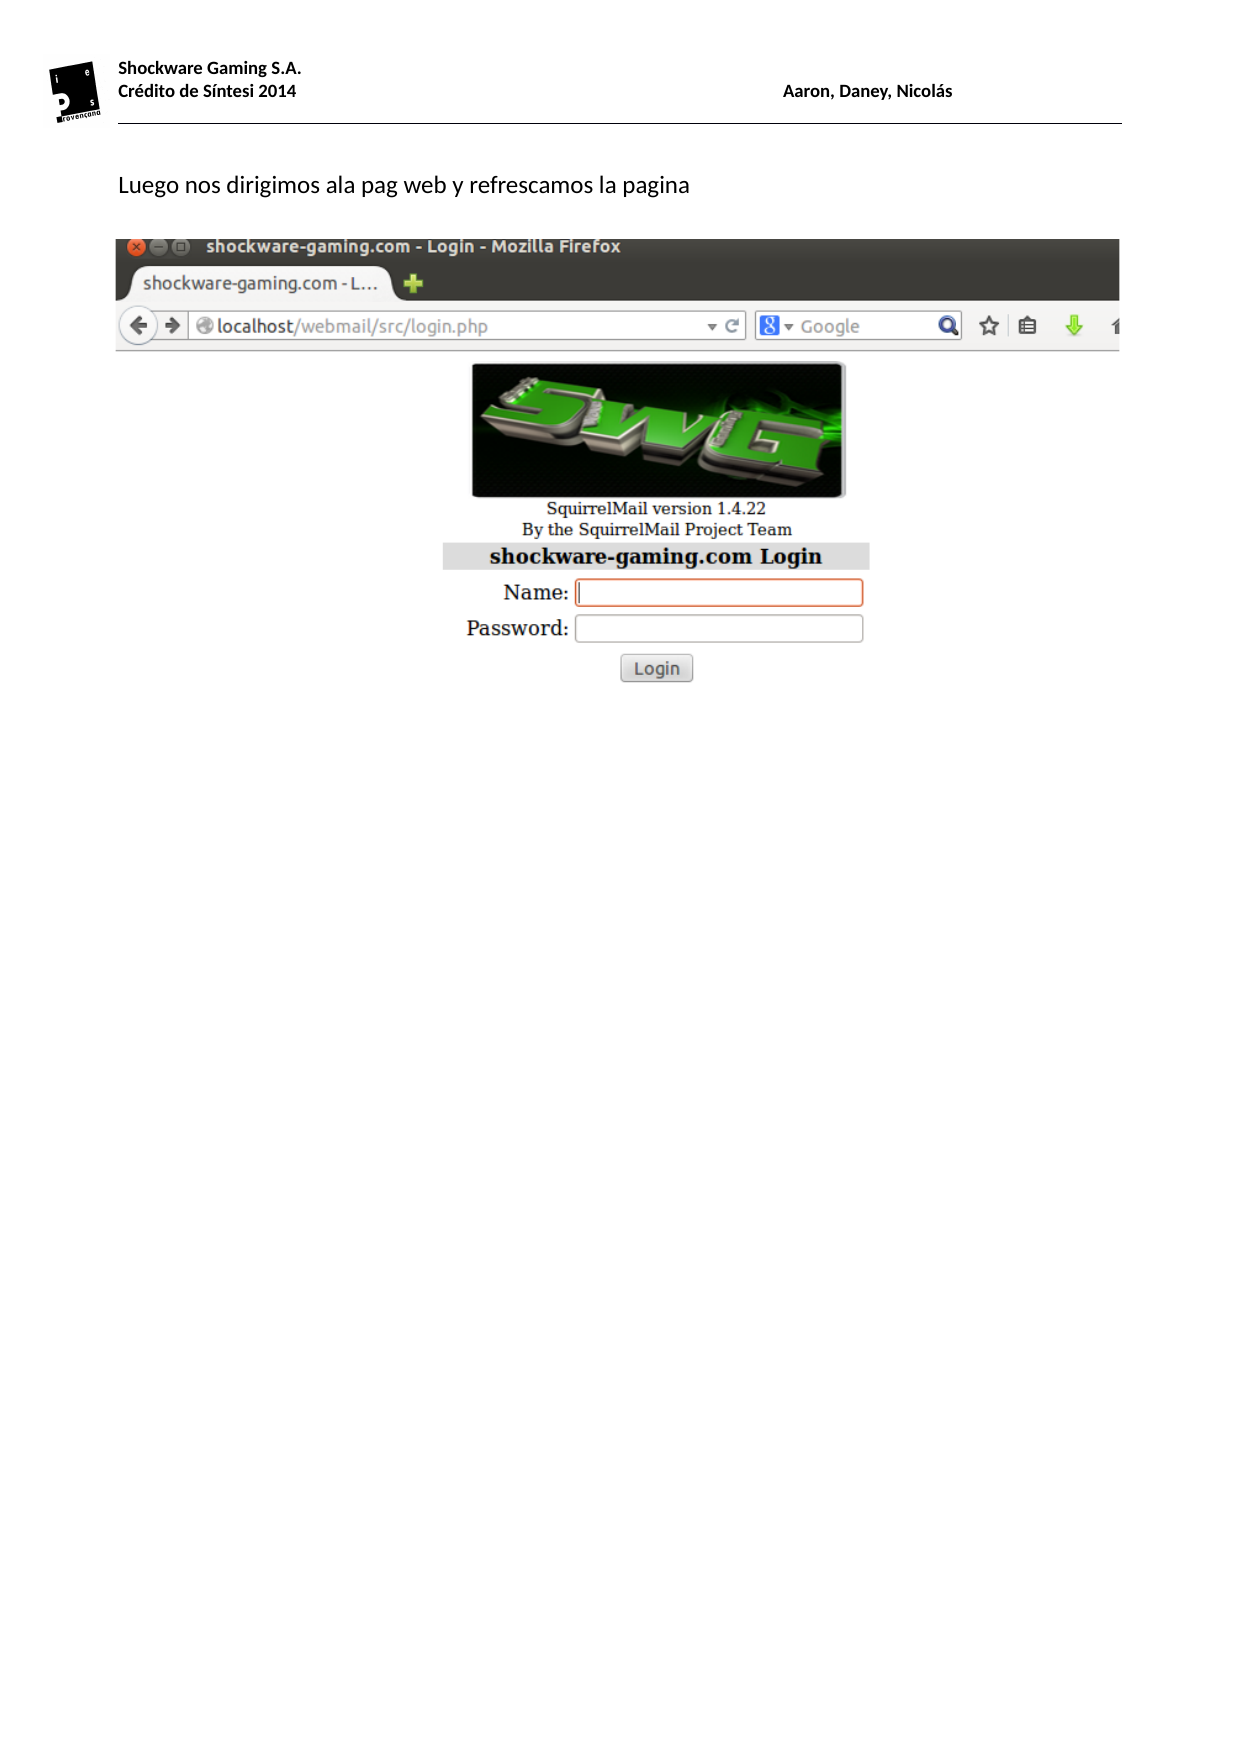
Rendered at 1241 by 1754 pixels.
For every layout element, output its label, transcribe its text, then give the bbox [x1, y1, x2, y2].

text Luego nos dirigimos ala pag web y refrescamos la pagina [118, 169, 1122, 200]
picture [43, 54, 110, 128]
picture [115, 239, 1120, 707]
